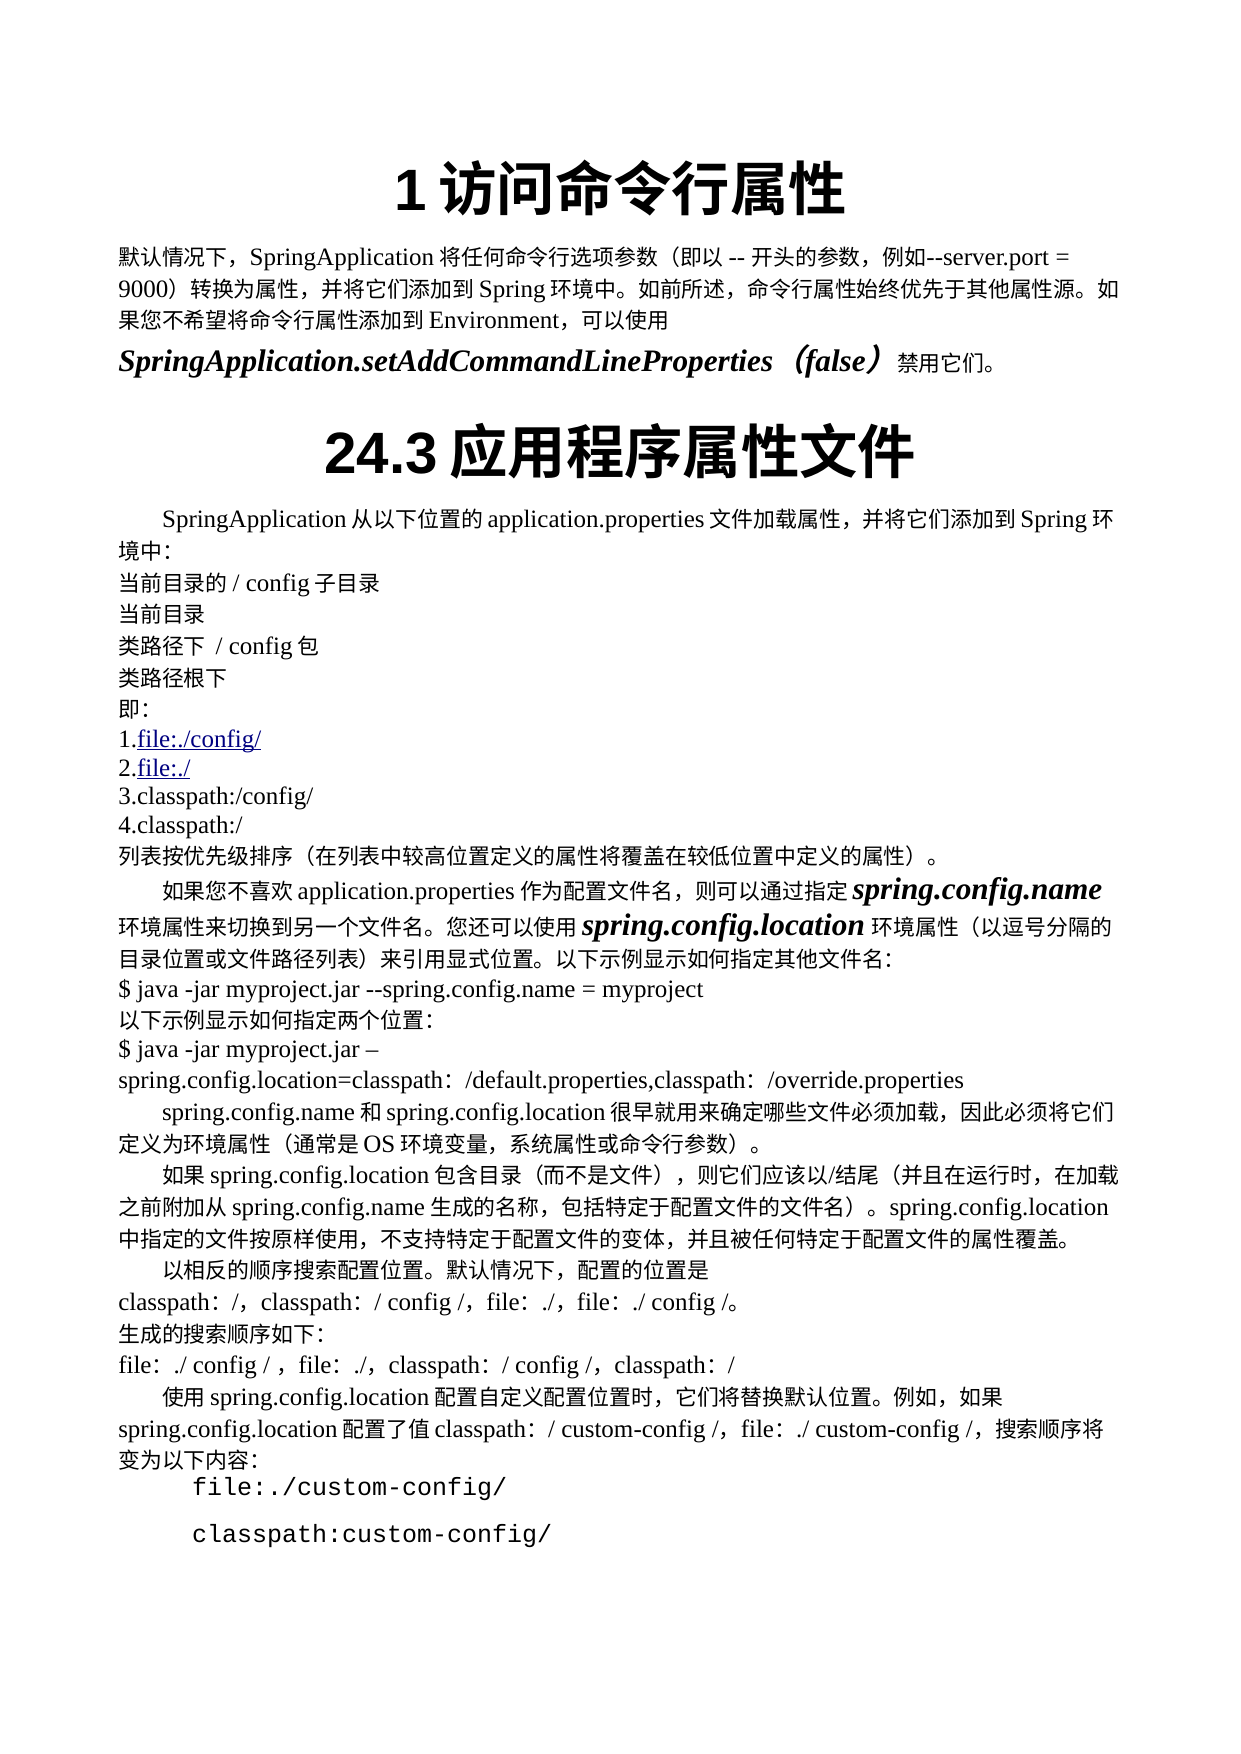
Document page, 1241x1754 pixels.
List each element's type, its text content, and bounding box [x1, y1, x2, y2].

text 列表按优先级排序（在列表中较高位置定义的属性将覆盖在较低位置中定义的属性）。 [118, 839, 1122, 871]
text 类路径根下 [118, 661, 1122, 692]
text 1.file:./config/ [118, 724, 1122, 753]
text file:./custom-config/ [118, 1475, 1122, 1503]
title 24.3应用程序属性文件 [118, 405, 1122, 490]
text 如果您不喜欢application.properties作为配置文件名，则可以通过指定spring.config.name环境属性来切换到另一个文件名。您还可以使用spring.config.location环境属性（以逗号分隔的目录位置或文件路径列表）来引用显式位置。以下示例显示如何指定其他文件名： [118, 871, 1122, 974]
text 生成的搜索顺序如下： [118, 1317, 1122, 1348]
text 即： [118, 692, 1122, 724]
text classpath：/，classpath：/ config /，file：./，file：./ config /。 [118, 1285, 1122, 1317]
text SpringApplication从以下位置的application.properties文件加载属性，并将它们添加到Spring环境中： [118, 502, 1122, 566]
text 4.classpath:/ [118, 810, 1122, 839]
text file：./ config / ，file：./，classpath：/ config /，classpath：/ [118, 1348, 1122, 1380]
text 2.file:./ [118, 753, 1122, 781]
text $ java -jar myproject.jar --spring.config.name = myproject [118, 974, 1122, 1003]
list classpath:custom-config/ [118, 1522, 1122, 1550]
text 3.classpath:/config/ [118, 781, 1122, 810]
text 以相反的顺序搜索配置位置。默认情况下，配置的位置是 [118, 1253, 1122, 1285]
text spring.config.name和spring.config.location很早就用来确定哪些文件必须加载，因此必须将它们定义为环境属性（通常是OS环境变量，系统属性或命令行参数）。 [118, 1095, 1122, 1158]
text $ java -jar myproject.jar –spring.config.location=classpath：/default.properties,classpath：/override.properties [118, 1034, 1122, 1095]
text 类路径下 / config包 [118, 629, 1122, 661]
text 当前目录 [118, 597, 1122, 629]
text 默认情况下，SpringApplication将任何命令行选项参数（即以 -- 开头的参数，例如--server.port = 9000）转换为属性，并将它们添加到Spring环境中。如前所述，命令行属性始终优先于其他属性源。如果您不希望将命令行属性添加到Environment，可以使用SpringApplication.setAddCommandLineProperties（false）禁用它们。 [118, 240, 1122, 380]
text 以下示例显示如何指定两个位置： [118, 1003, 1122, 1034]
text 使用spring.config.location配置自定义配置位置时，它们将替换默认位置。例如，如果spring.config.location配置了值classpath：/ custom-config /，file：./ custom-config /，搜索顺序将变为以下内容： [118, 1380, 1122, 1475]
text 当前目录的 / config子目录 [118, 566, 1122, 597]
title 1访问命令行属性 [118, 143, 1122, 228]
text 如果spring.config.location包含目录（而不是文件），则它们应该以/结尾（并且在运行时，在加载之前附加从spring.config.name生成的名称，包括特定于配置文件的文件名）。spring.config.location中指定的文件按原样使用，不支持特定于配置文件的变体，并且被任何特定于配置文件的属性覆盖。 [118, 1158, 1122, 1253]
